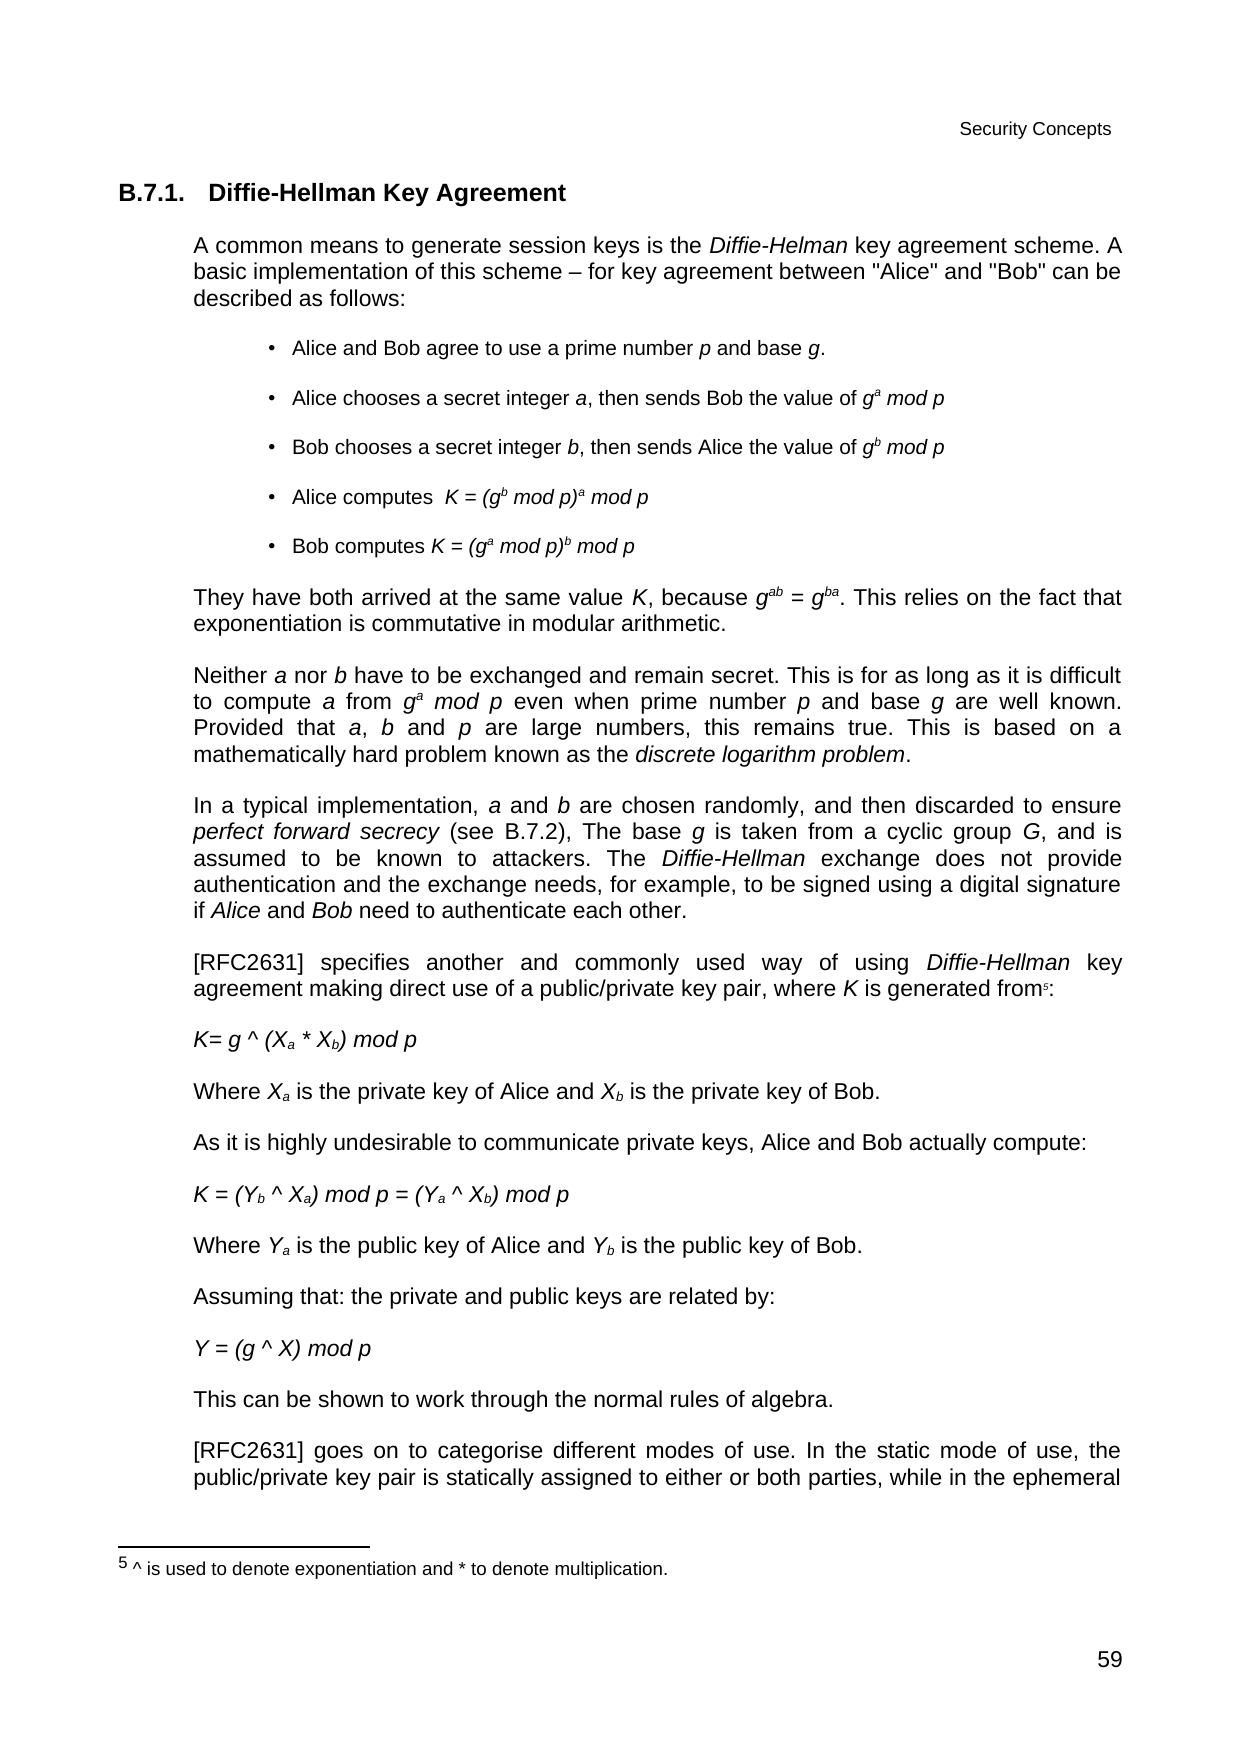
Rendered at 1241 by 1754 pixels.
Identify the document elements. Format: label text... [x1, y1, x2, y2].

text [RFC2631] goes on to categorise different modes of use. In the static mode of use, the public/private key pair is statically assigned to either or both parties, while in the ephemeral [193, 1437, 1122, 1490]
list Bob chooses a secret integer b, then sends Alice the value of gb mod p [268, 435, 1122, 459]
text This can be shown to work through the normal rules of algebra. [193, 1386, 1122, 1412]
list Alice computes K = (gb mod p)a mod p [268, 485, 1122, 509]
text Y = (g ^ X) mod p [193, 1334, 1122, 1361]
text They have both arrived at the same value K, because gab = gba. This relies on the fact that exponentiation is commutative in modular arithmetic. [193, 584, 1122, 637]
subtitle Diffie-Hellman Key Agreement [118, 178, 1122, 207]
text Where Ya is the public key of Alice and Yb is the public key of Bob. [193, 1232, 1122, 1258]
text [RFC2631] specifies another and commonly used way of using Diffie-Hellman key agreement making direct use of a public/private key pair, where K is generated from: [193, 949, 1122, 1001]
text K = (Yb ^ Xa) mod p = (Ya ^ Xb) mod p [193, 1181, 1122, 1207]
list Alice chooses a secret integer a, then sends Bob the value of ga mod p [268, 386, 1122, 409]
text As it is highly undesirable to communicate private keys, Alice and Bob actually compute: [193, 1129, 1122, 1156]
text ^ is used to denote exponentiation and * to denote multiplication. [118, 1553, 1122, 1579]
text K= g ^ (Xa * Xb) mod p [193, 1026, 1122, 1053]
text In a typical implementation, a and b are chosen randomly, and then discarded to ensure perfect forward secrecy (see B.7.2), The base g is taken from a cyclic group G, and is assumed to be known to attackers. The Diffie-Hellman exchange does not provide authentication and the exchange needs, for example, to be signed using a digital signature if Alice and Bob need to authenticate each other. [193, 792, 1122, 924]
text A common means to generate session keys is the Diffie-Helman key agreement scheme. A basic implementation of this scheme – for key agreement between "Alice" and "Bob" can be described as follows: [193, 232, 1122, 311]
list Alice and Bob agree to use a prime number p and base g. [268, 336, 1122, 360]
list Bob computes K = (ga mod p)b mod p [268, 534, 1122, 558]
text Assuming that: the private and public keys are related by: [193, 1283, 1122, 1309]
text Where Xa is the private key of Alice and Xb is the private key of Bob. [193, 1078, 1122, 1104]
text Neither a nor b have to be exchanged and remain secret. This is for as long as it is difficult to compute a from ga mod p even when prime number p and base g are well known. Provided that a, b and p are large numbers, this remains true. This is based on a mathematically hard problem known as the discrete logarithm problem. [193, 662, 1122, 767]
